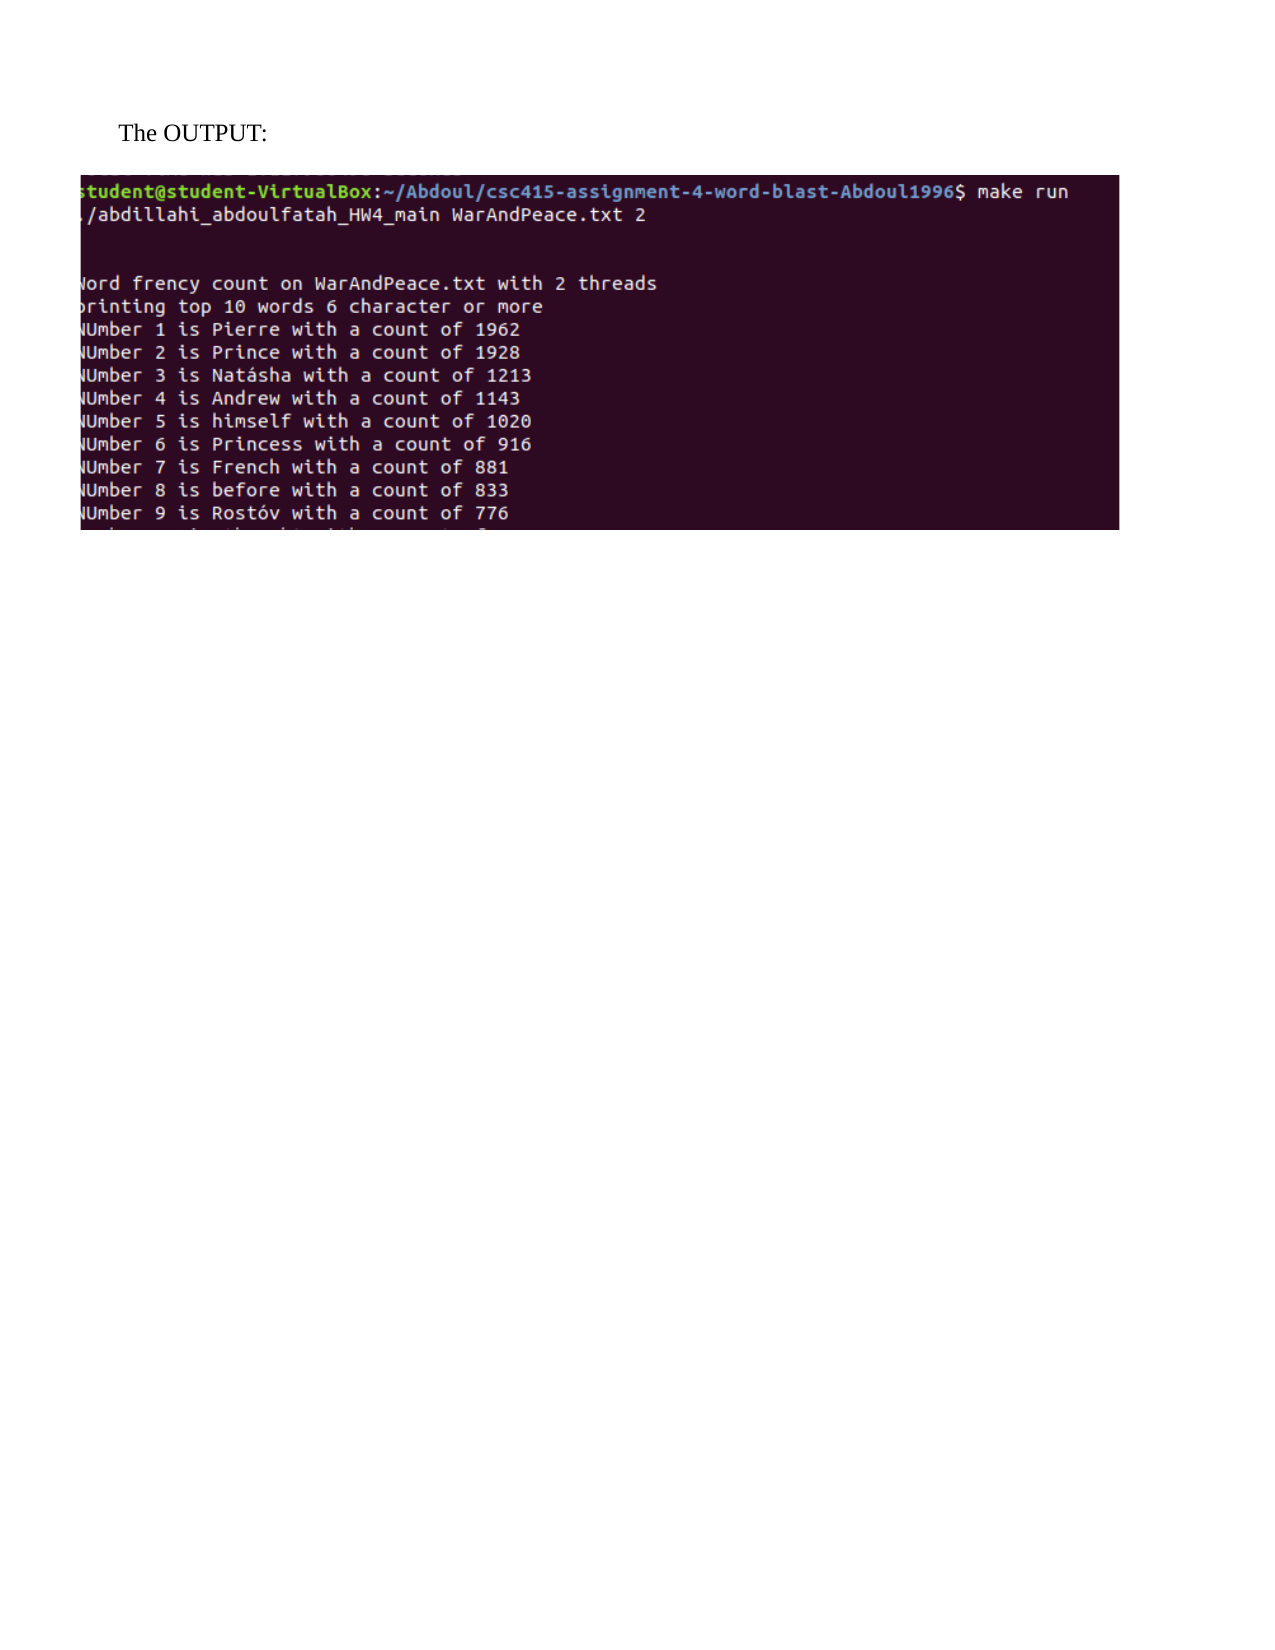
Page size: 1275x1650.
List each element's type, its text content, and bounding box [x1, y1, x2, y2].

text The OUTPUT: [118, 118, 1157, 147]
picture [80, 175, 1120, 530]
